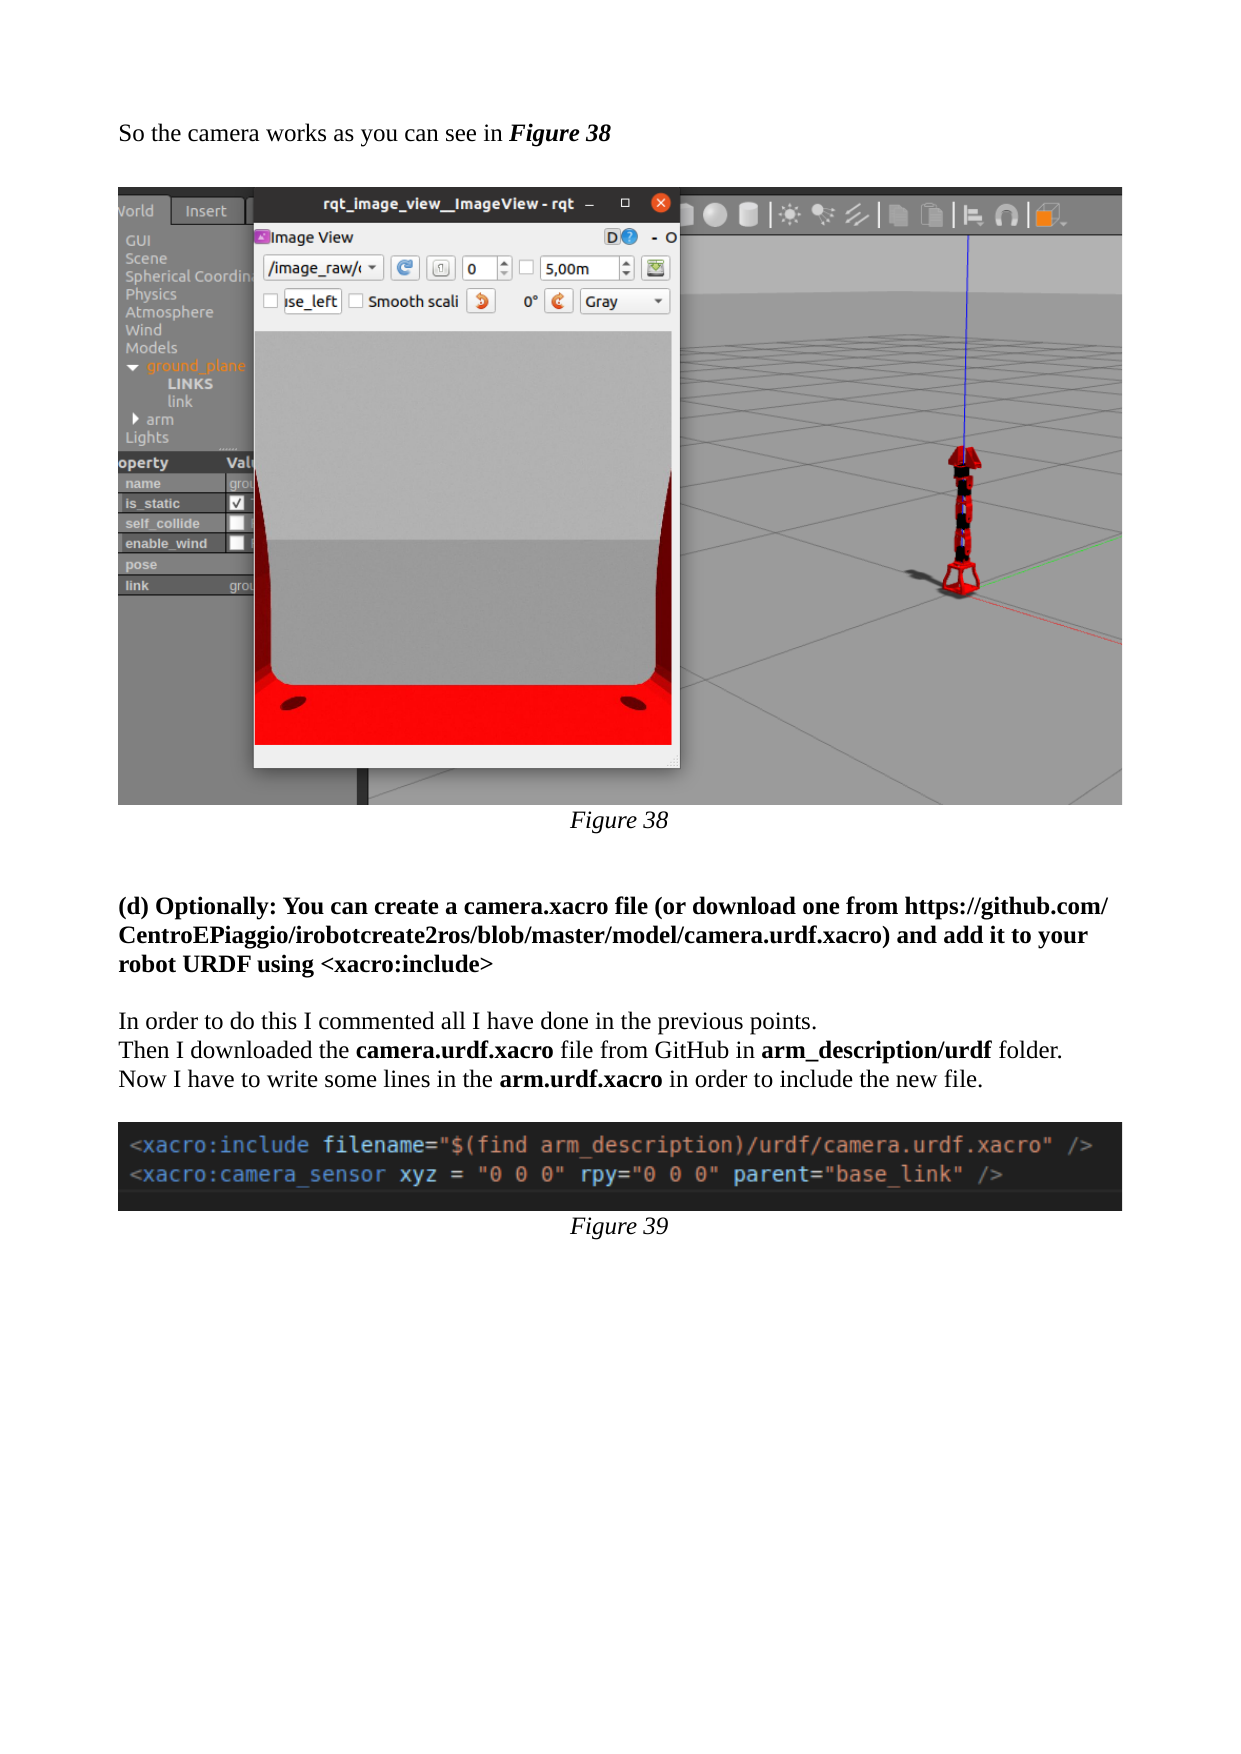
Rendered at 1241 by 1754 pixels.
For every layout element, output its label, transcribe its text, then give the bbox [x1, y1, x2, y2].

text Then I downloaded the camera.urdf.xacro file from GitHub in arm_description/urdf folder. [118, 1035, 1122, 1064]
text Now I have to write some lines in the arm.urdf.xacro in order to include the new file. [118, 1064, 1122, 1092]
text (d) Optionally: You can create a camera.xacro file (or download one from https://github.com/ CentroEPiaggio/irobotcreate2ros/blob/master/model/camera.urdf.xacro) and add it to your robot URDF using <xacro:include> [118, 891, 1122, 977]
picture [118, 1122, 1123, 1211]
text In order to do this I commented all I have done in the previous points. [118, 1006, 1122, 1035]
text Figure 38 [118, 805, 1122, 834]
picture [118, 187, 1123, 805]
text Figure 39 [118, 1211, 1122, 1239]
text So the camera works as you can see in Figure 38 [118, 118, 1122, 147]
